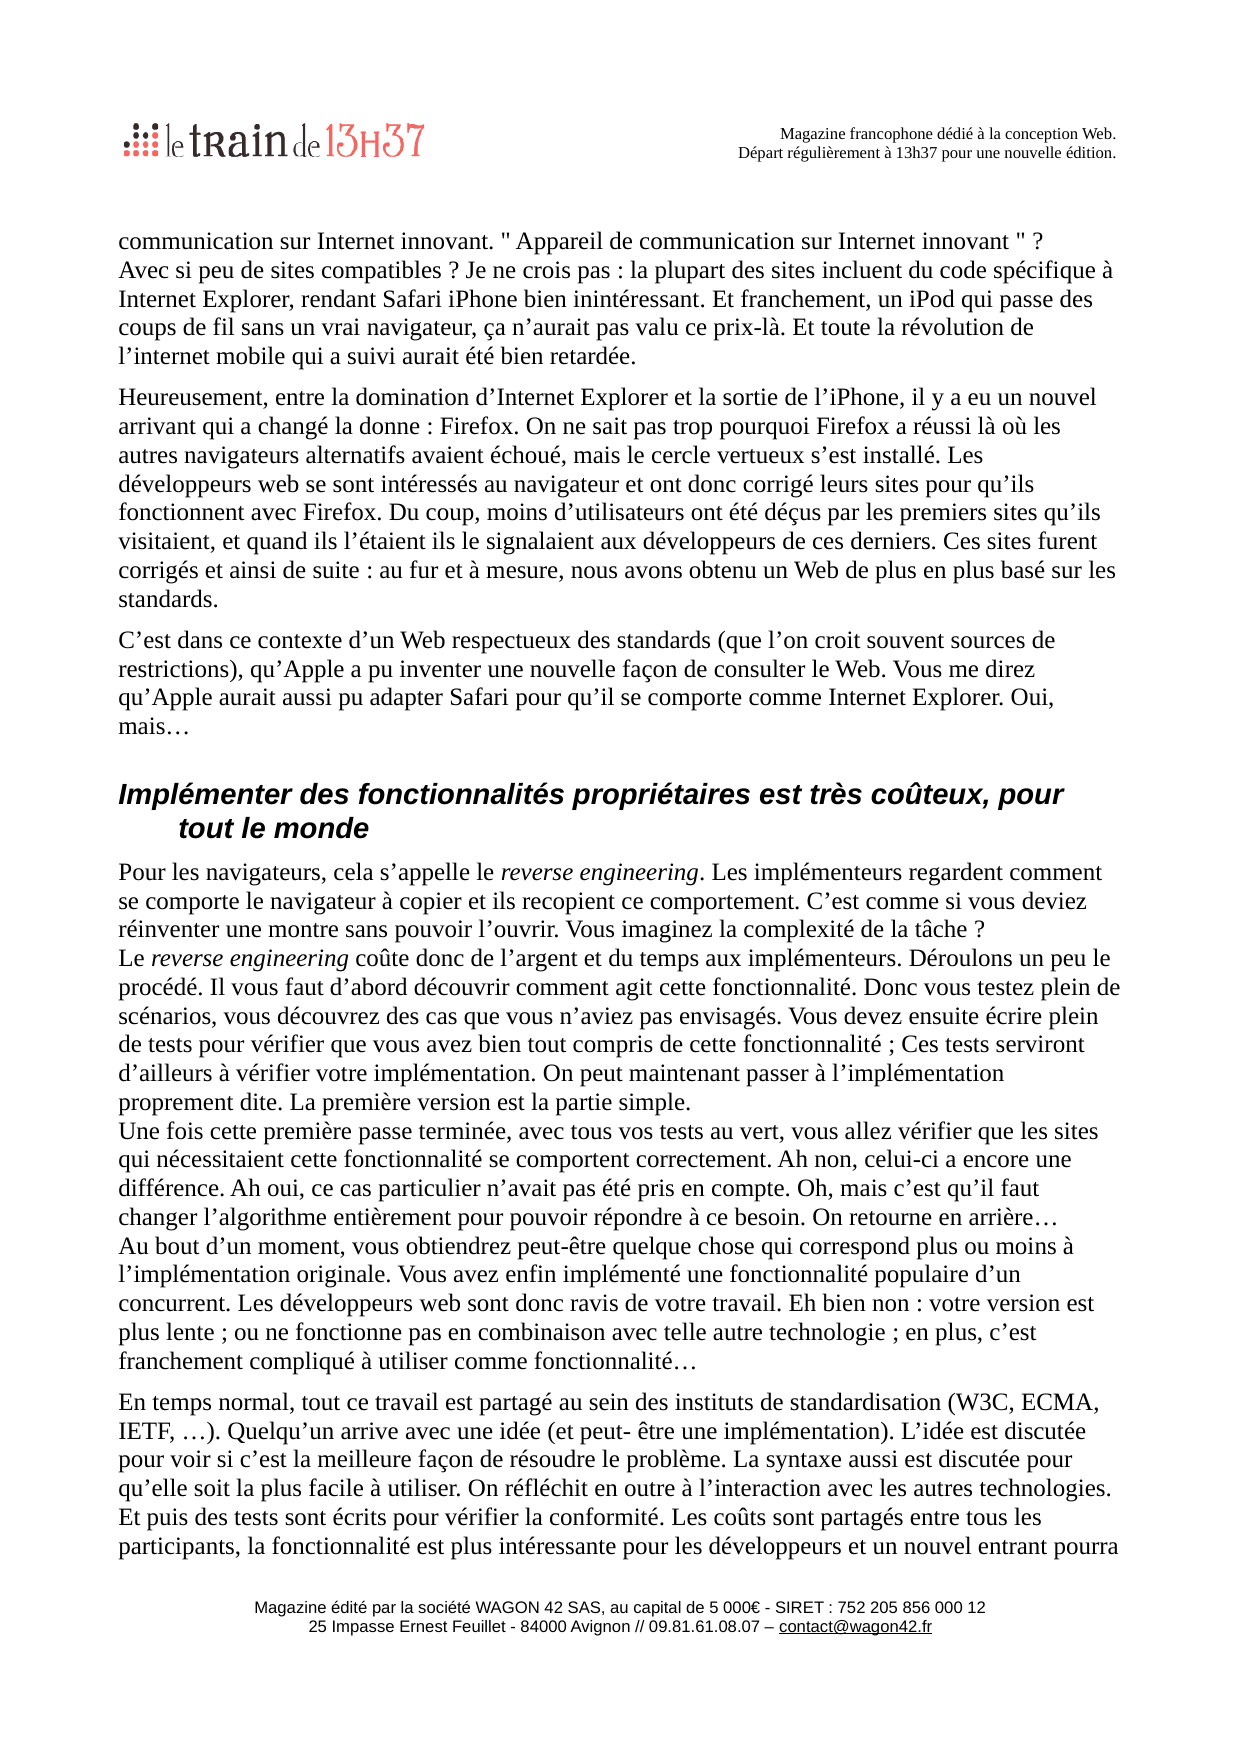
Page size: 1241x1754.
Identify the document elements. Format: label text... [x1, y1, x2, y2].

subtitle Implémenter des fonctionnalités propriétaires est très coûteux, pour tout le monde [118, 777, 1122, 844]
picture [123, 123, 425, 157]
text Heureusement, entre la domination d’Internet Explorer et la sortie de l’iPhone, il y a eu un nouvel arrivant qui a changé la donne : Firefox. On ne sait pas trop pourquoi Firefox a réussi là où les autres navigateurs alternatifs avaient échoué, mais le cercle vertueux s’est installé. Les développeurs web se sont intéressés au navigateur et ont donc corrigé leurs sites pour qu’ils fonctionnent avec Firefox. Du coup, moins d’utilisateurs ont été déçus par les premiers sites qu’ils visitaient, et quand ils l’étaient ils le signalaient aux développeurs de ces derniers. Ces sites furent corrigés et ainsi de suite : au fur et à mesure, nous avons obtenu un Web de plus en plus basé sur les standards. [118, 382, 1122, 612]
text Le reverse engineering coûte donc de l’argent et du temps aux implémenteurs. Déroulons un peu le procédé. Il vous faut d’abord découvrir comment agit cette fonctionnalité. Donc vous testez plein de scénarios, vous découvrez des cas que vous n’aviez pas envisagés. Vous devez ensuite écrire plein de tests pour vérifier que vous avez bien tout compris de cette fonctionnalité ; Ces tests serviront d’ailleurs à vérifier votre implémentation. On peut maintenant passer à l’implémentation proprement dite. La première version est la partie simple. Une fois cette première passe terminée, avec tous vos tests au vert, vous allez vérifier que les sites qui nécessitaient cette fonctionnalité se comportent correctement. Ah non, celui-ci a encore une différence. Ah oui, ce cas particulier n’avait pas été pris en compte. Oh, mais c’est qu’il faut changer l’algorithme entièrement pour pouvoir répondre à ce besoin. On retourne en arrière… Au bout d’un moment, vous obtiendrez peut-être quelque chose qui correspond plus ou moins à l’implémentation originale. Vous avez enfin implémenté une fonctionnalité populaire d’un concurrent. Les développeurs web sont donc ravis de votre travail. Eh bien non : votre version est plus lente ; ou ne fonctionne pas en combinaison avec telle autre technologie ; en plus, c’est franchement compliqué à utiliser comme fonctionnalité… [118, 943, 1122, 1374]
text Pour les navigateurs, cela s’appelle le reverse engineering. Les implémenteurs regardent comment se comporte le navigateur à copier et ils recopient ce comportement. C’est comme si vous deviez réinventer une montre sans pouvoir l’ouvrir. Vous imaginez la complexité de la tâche ? [118, 857, 1122, 943]
text communication sur Internet innovant. " Appareil de communication sur Internet innovant " ? Avec si peu de sites compatibles ? Je ne crois pas : la plupart des sites incluent du code spécifique à Internet Explorer, rendant Safari iPhone bien inintéressant. Et franchement, un iPod qui passe des coups de fil sans un vrai navigateur, ça n’aurait pas valu ce prix-là. Et toute la révolution de l’internet mobile qui a suivi aurait été bien retardée. [118, 226, 1122, 370]
text En temps normal, tout ce travail est partagé au sein des instituts de standardisation (W3C, ECMA, IETF, …). Quelqu’un arrive avec une idée (et peut- être une implémentation). L’idée est discutée pour voir si c’est la meilleure façon de résoudre le problème. La syntaxe aussi est discutée pour qu’elle soit la plus facile à utiliser. On réfléchit en outre à l’interaction avec les autres technologies. Et puis des tests sont écrits pour vérifier la conformité. Les coûts sont partagés entre tous les participants, la fonctionnalité est plus intéressante pour les développeurs et un nouvel entrant pourra [118, 1387, 1122, 1559]
text C’est dans ce contexte d’un Web respectueux des standards (que l’on croit souvent sources de restrictions), qu’Apple a pu inventer une nouvelle façon de consulter le Web. Vous me direz qu’Apple aurait aussi pu adapter Safari pour qu’il se comporte comme Internet Explorer. Oui, mais… [118, 625, 1122, 740]
